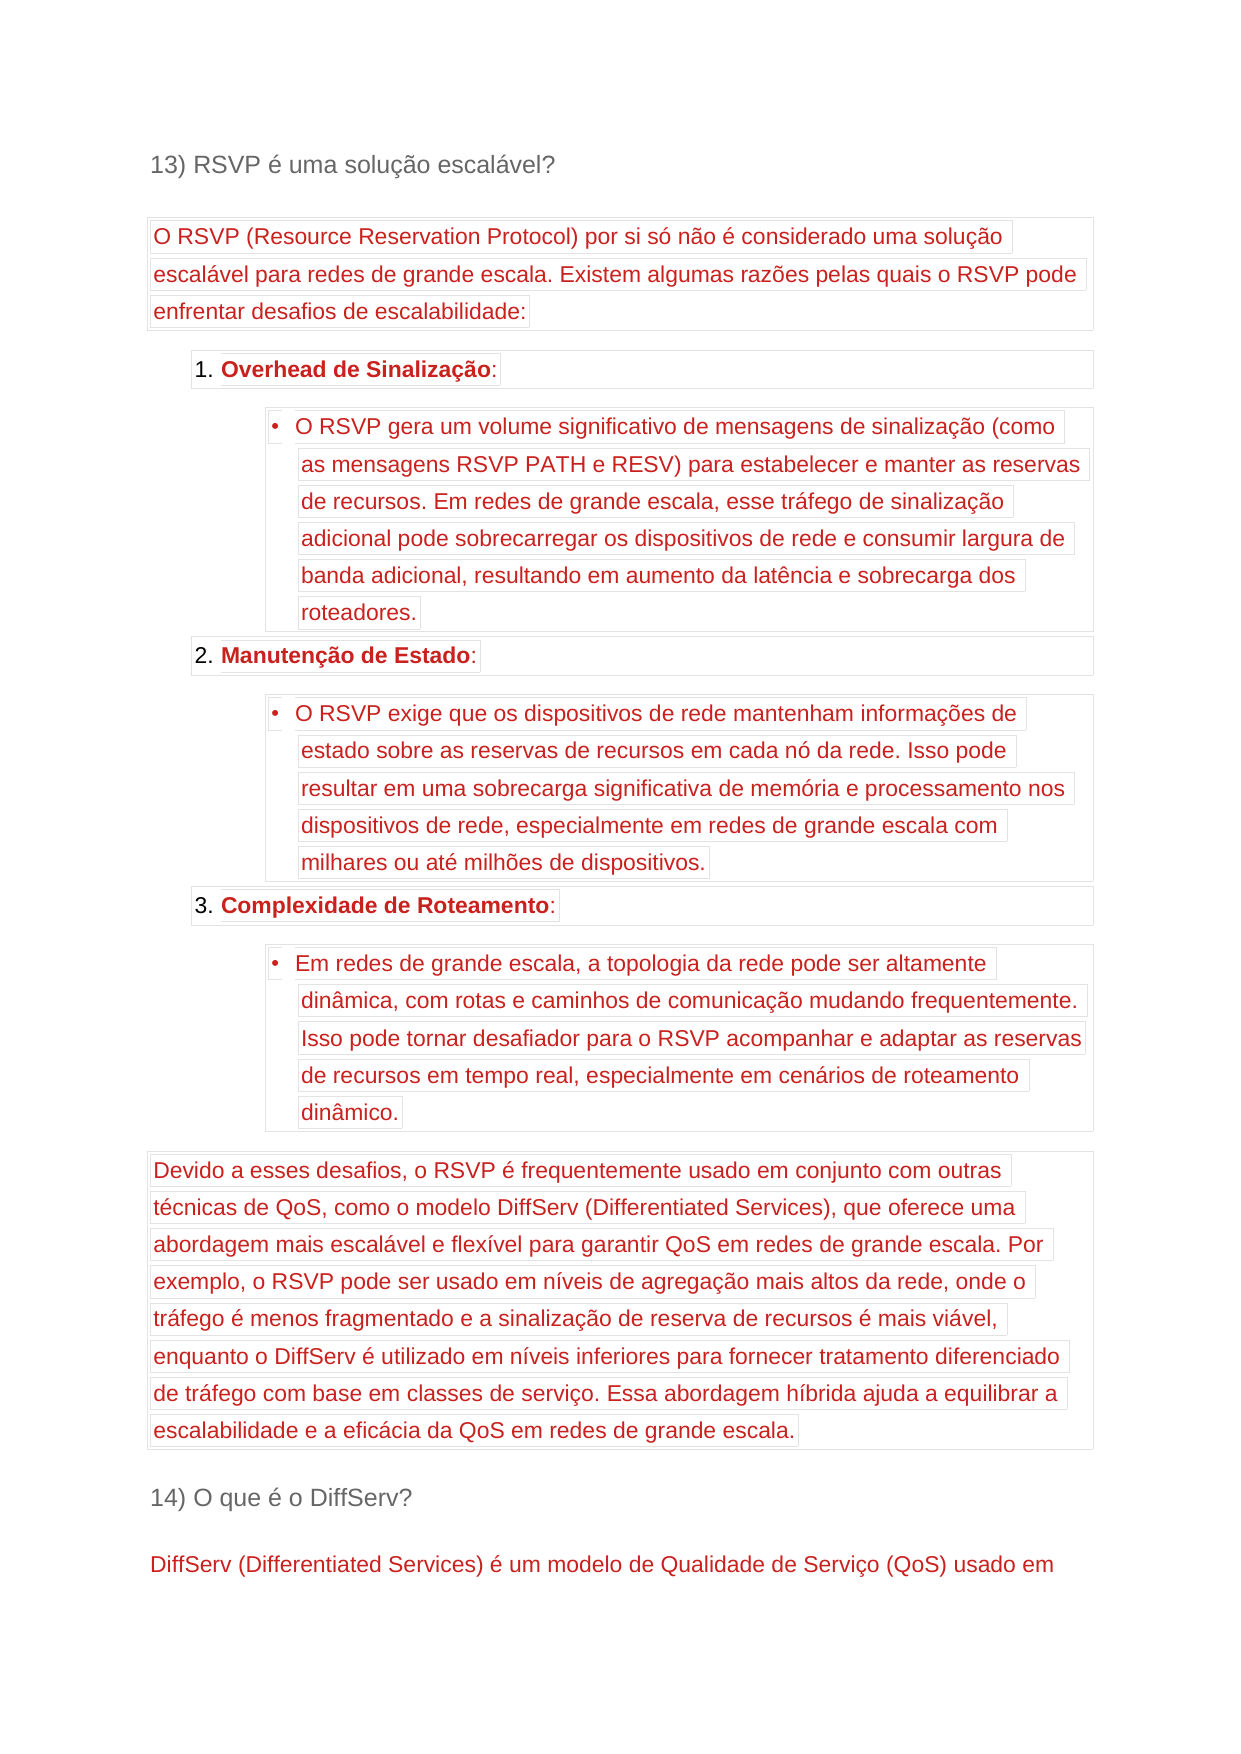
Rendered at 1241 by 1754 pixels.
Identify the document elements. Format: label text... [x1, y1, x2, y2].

text O RSVP (Resource Reservation Protocol) por si só não é considerado uma solução escalável para redes de grande escala. Existem algumas razões pelas quais o RSVP pode enfrentar desafios de escalabilidade: [148, 218, 1093, 330]
list Manutenção de Estado: [192, 637, 1093, 675]
text Devido a esses desafios, o RSVP é frequentemente usado em conjunto com outras técnicas de QoS, como o modelo DiffServ (Differentiated Services), que oferece uma abordagem mais escalável e flexível para garantir QoS em redes de grande escala. Por exemplo, o RSVP pode ser usado em níveis de agregação mais altos da rede, onde o tráfego é menos fragmentado e a sinalização de reserva de recursos é mais viável, enquanto o DiffServ é utilizado em níveis inferiores para fornecer tratamento diferenciado de tráfego com base em classes de serviço. Essa abordagem híbrida ajuda a equilibrar a escalabilidade e a eficácia da QoS em redes de grande escala. [148, 1152, 1093, 1449]
list Em redes de grande escala, a topologia da rede pode ser altamente dinâmica, com rotas e caminhos de comunicação mudando frequentemente. Isso pode tornar desafiador para o RSVP acompanhar e adaptar as reservas de recursos em tempo real, especialmente em cenários de roteamento dinâmico. [266, 945, 1093, 1131]
subtitle 13) RSVP é uma solução escalável? [150, 150, 1090, 179]
text DiffServ (Differentiated Services) é um modelo de Qualidade de Serviço (QoS) usado em [150, 1551, 1090, 1577]
subtitle 14) O que é o DiffServ? [150, 1483, 1090, 1512]
list Complexidade de Roteamento: [192, 887, 1093, 925]
list Overhead de Sinalização: [192, 351, 1093, 388]
list O RSVP gera um volume significativo de mensagens de sinalização (como as mensagens RSVP PATH e RESV) para estabelecer e manter as reservas de recursos. Em redes de grande escala, esse tráfego de sinalização adicional pode sobrecarregar os dispositivos de rede e consumir largura de banda adicional, resultando em aumento da latência e sobrecarga dos roteadores. [266, 408, 1093, 631]
list O RSVP exige que os dispositivos de rede mantenham informações de estado sobre as reservas de recursos em cada nó da rede. Isso pode resultar em uma sobrecarga significativa de memória e processamento nos dispositivos de rede, especialmente em redes de grande escala com milhares ou até milhões de dispositivos. [266, 695, 1093, 881]
